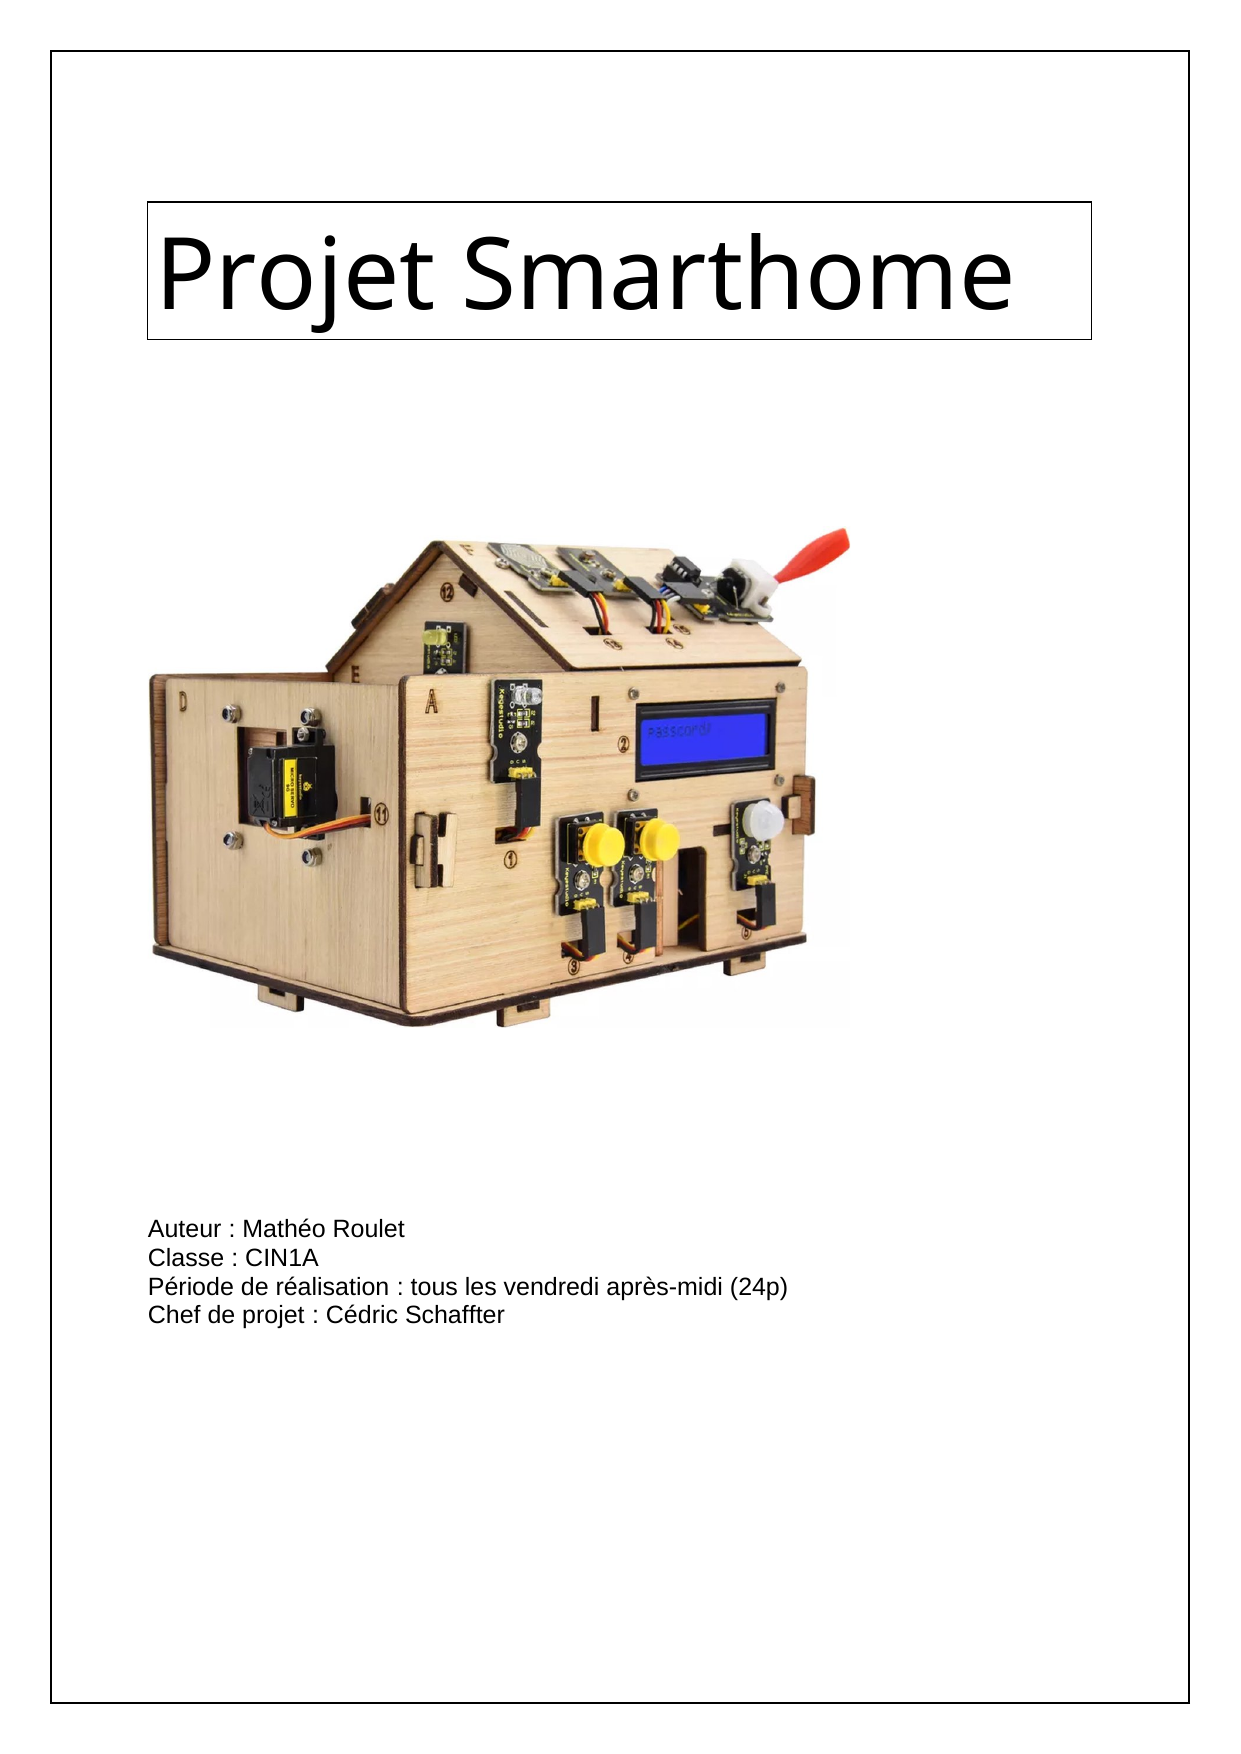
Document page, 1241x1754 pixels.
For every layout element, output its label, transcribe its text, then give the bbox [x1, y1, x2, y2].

text Auteur : Mathéo Roulet [148, 1214, 1092, 1243]
text Chef de projet : Cédric Schaffter [148, 1300, 1092, 1329]
text Période de réalisation : tous les vendredi après-midi (24p) [148, 1272, 1092, 1300]
table_header Projet Smarthome [148, 203, 1091, 339]
text Classe : CIN1A [148, 1243, 1092, 1272]
picture [147, 526, 851, 1028]
